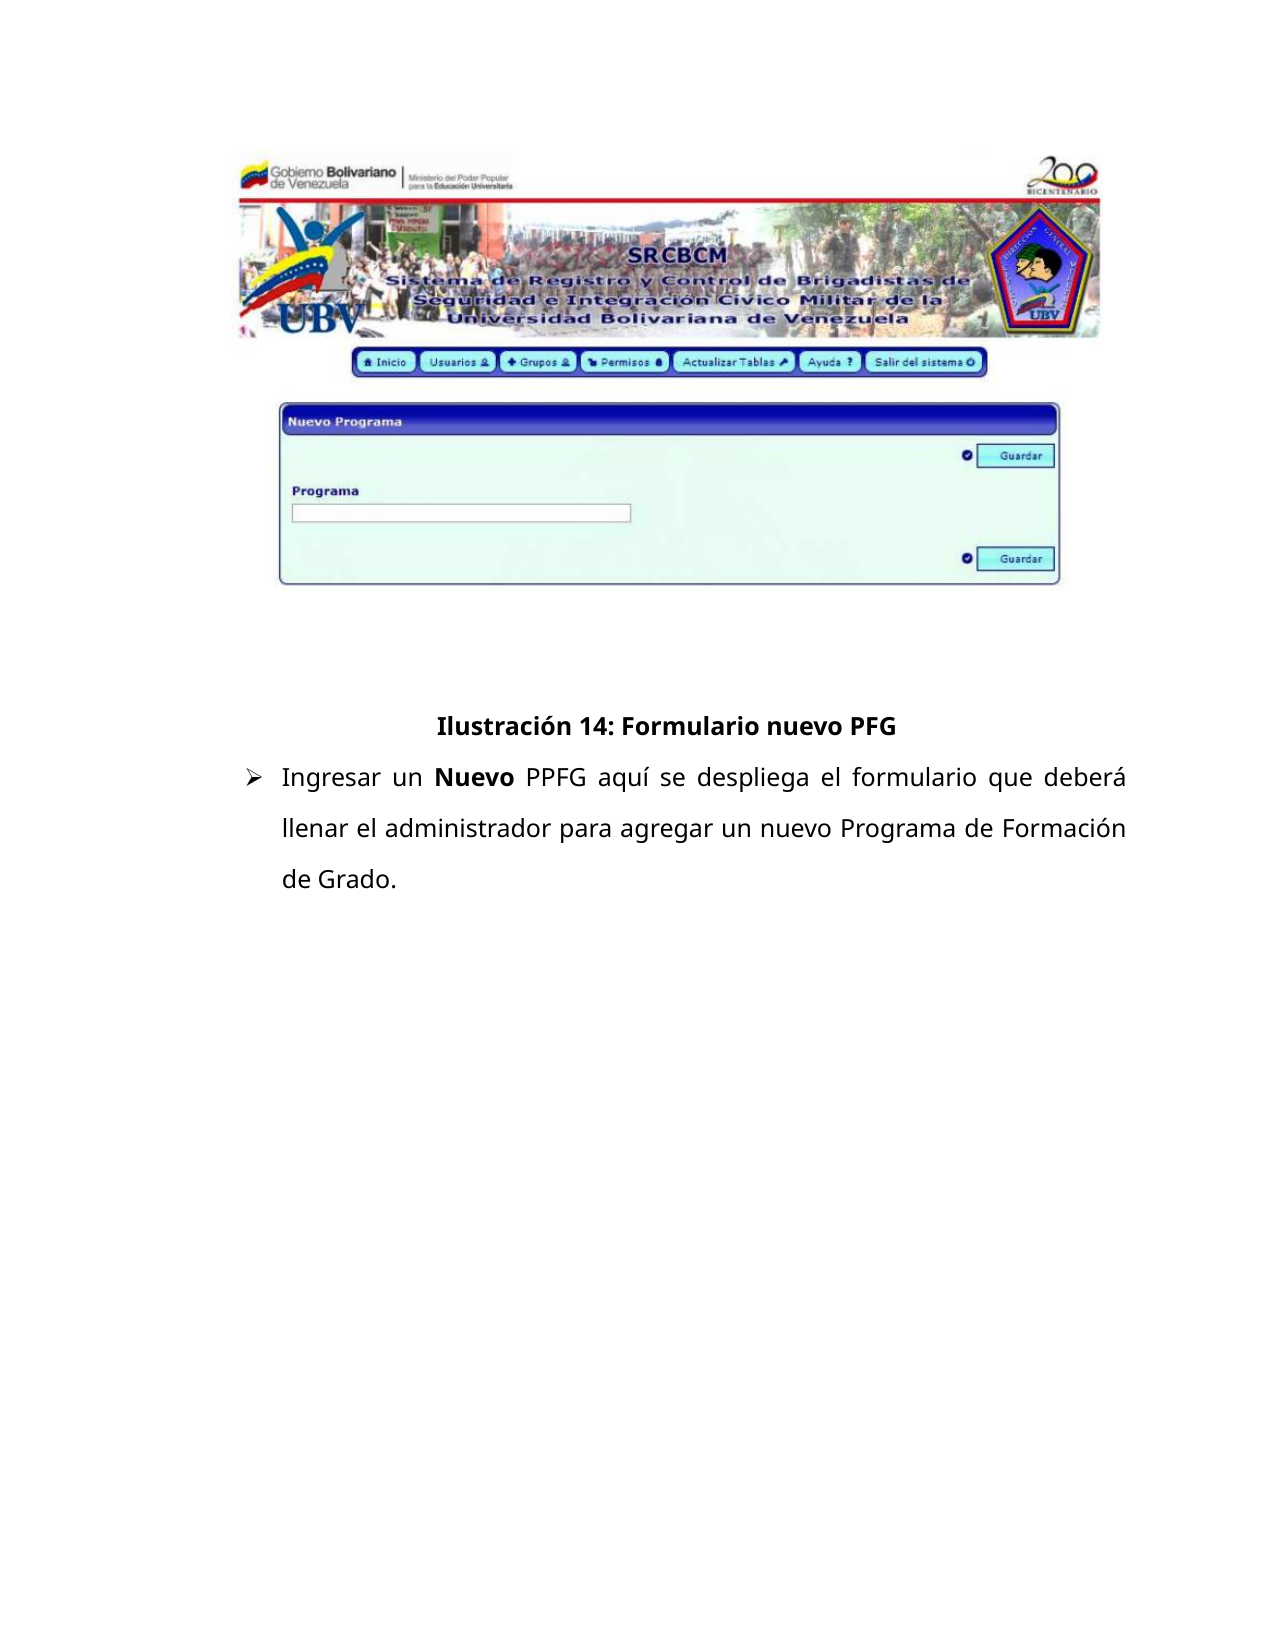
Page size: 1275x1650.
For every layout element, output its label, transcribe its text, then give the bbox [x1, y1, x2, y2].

list Ingresar un Nuevo PPFG aquí se despliega el formulario que deberá llenar el administrador para agregar un nuevo Programa de Formación de Grado. [231, 148, 1127, 896]
list Ilustración 14: Formulario nuevo PFG [231, 709, 1103, 743]
picture [231, 147, 1103, 591]
